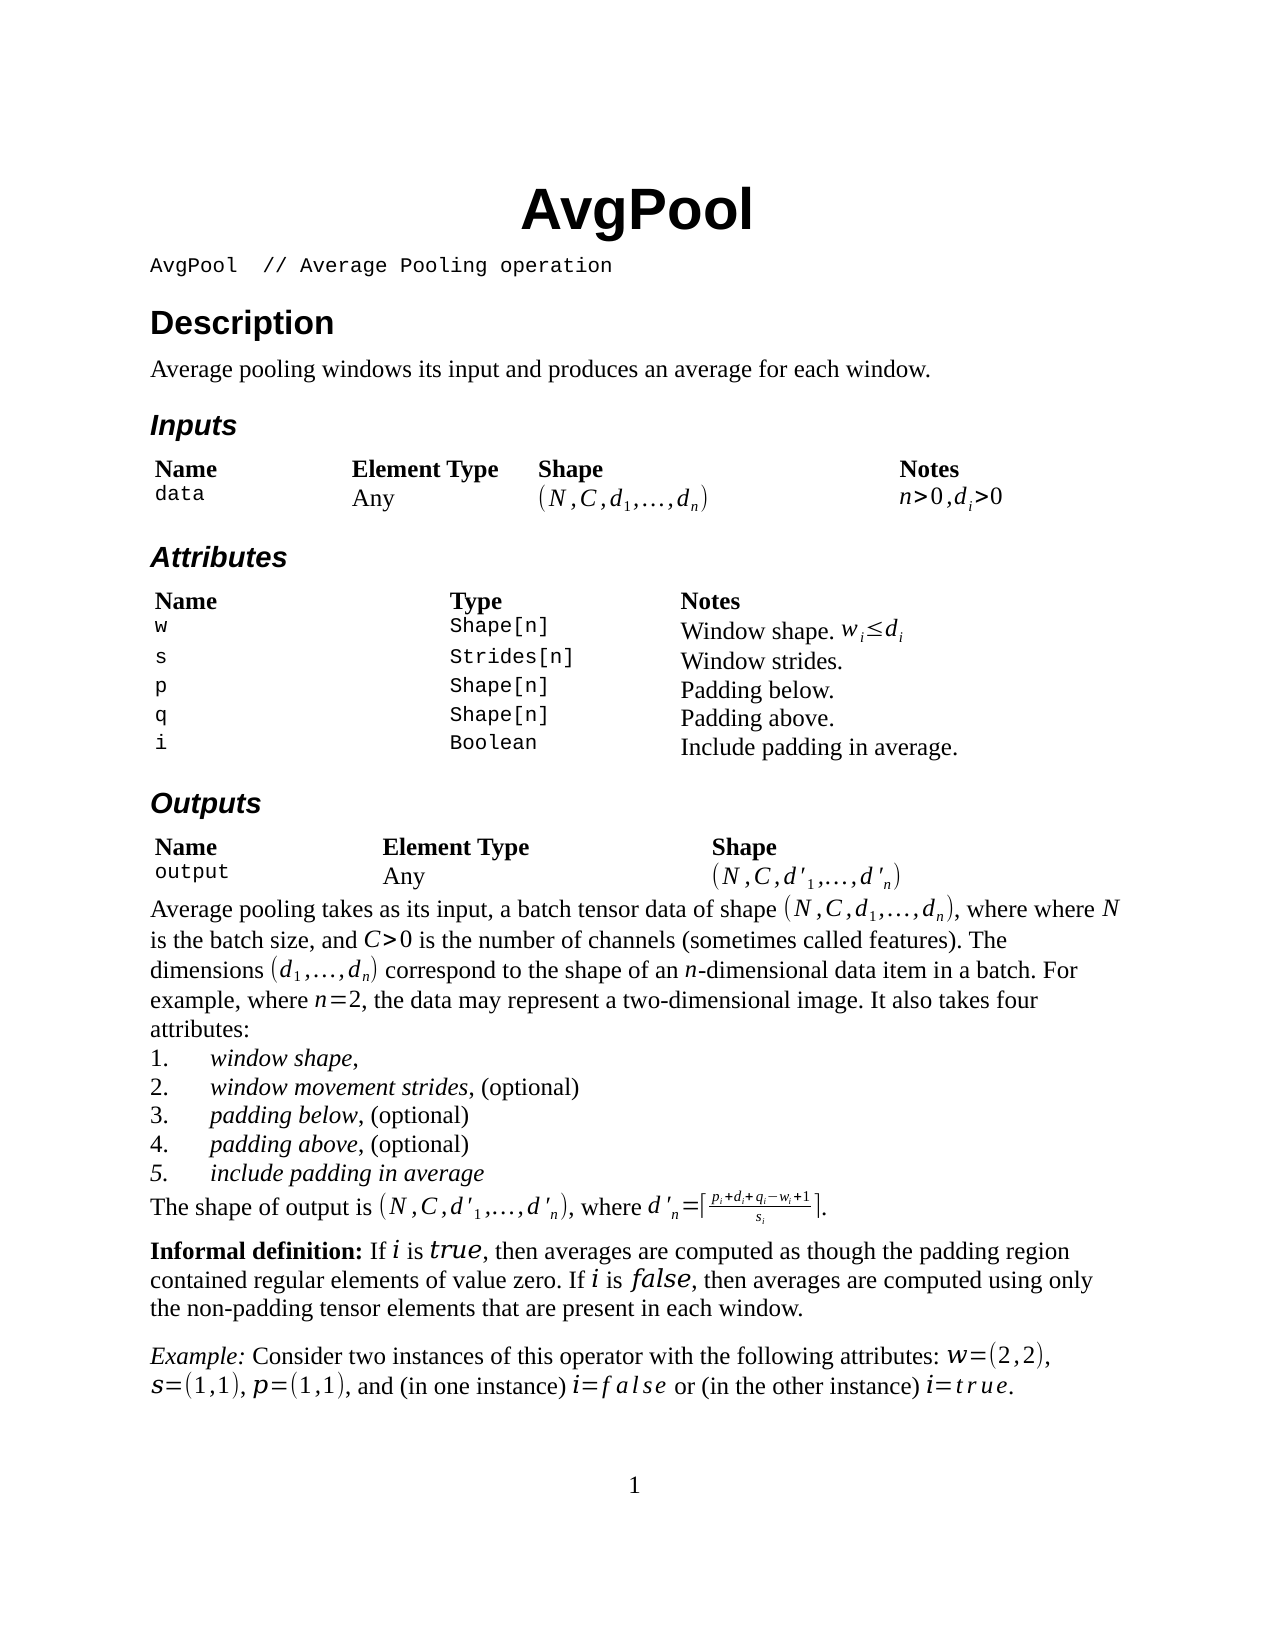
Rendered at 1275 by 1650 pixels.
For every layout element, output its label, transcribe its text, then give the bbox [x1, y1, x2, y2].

text The shape of output is , where . [150, 1187, 1125, 1227]
table_cell [533, 483, 895, 515]
text Example: Consider two instances of this operator with the following attributes: , , , and (in one instance) or (in the other instance) . [150, 1340, 1125, 1400]
table_cell Window strides. [676, 646, 1125, 675]
list window shape, [150, 1043, 1125, 1072]
table_cell data [150, 483, 347, 515]
subtitle Outputs [150, 786, 1125, 819]
table_cell p [150, 675, 445, 703]
text Average pooling windows its input and produces an average for each window. [150, 354, 1125, 383]
list padding above, (optional) [150, 1129, 1125, 1158]
table_cell Any [378, 861, 707, 893]
subtitle Description [150, 303, 1125, 342]
table_cell Padding below. [676, 675, 1125, 703]
table_cell output [150, 861, 378, 893]
subtitle Attributes [150, 540, 1125, 573]
list window movement strides, (optional) [150, 1072, 1125, 1101]
table_cell Strides[n] [445, 646, 676, 675]
text AvgPool // Average Pooling operation [150, 254, 1125, 278]
table_cell Include padding in average. [676, 732, 1125, 761]
table_cell i [150, 732, 445, 761]
table_header Name [150, 832, 378, 861]
table_cell [895, 483, 1125, 515]
table_header Name [150, 454, 347, 483]
table_cell Padding above. [676, 704, 1125, 732]
text Informal definition: If is , then averages are computed as though the padding region contained regular elements of value zero. If is , then averages are computed using only the non-padding tensor elements that are present in each window. [150, 1236, 1125, 1322]
table_header Name [150, 586, 445, 615]
table_header Notes [895, 454, 1125, 483]
list padding below, (optional) [150, 1101, 1125, 1129]
table_cell Shape[n] [445, 704, 676, 732]
table_header Shape [533, 454, 895, 483]
table_cell w [150, 615, 445, 646]
subtitle Inputs [150, 408, 1125, 442]
table_cell Any [347, 483, 533, 515]
list include padding in average [150, 1158, 1125, 1187]
table_cell Shape[n] [445, 675, 676, 703]
table_cell Window shape. [676, 615, 1125, 646]
table_cell Boolean [445, 732, 676, 761]
table_header Type [445, 586, 676, 615]
table_header Element Type [347, 454, 533, 483]
table_header Notes [676, 586, 1125, 615]
text Average pooling takes as its input, a batch tensor data of shape , where where is the batch size, and is the number of channels (sometimes called features). The dimensions correspond to the shape of an -dimensional data item in a batch. For example, where , the data may represent a two-dimensional image. It also takes four attributes: [150, 893, 1125, 1043]
table_cell [707, 861, 1125, 893]
table_header Element Type [378, 832, 707, 861]
title AvgPool [150, 175, 1125, 242]
table_header Shape [707, 832, 1125, 861]
table_cell s [150, 646, 445, 675]
table_cell Shape[n] [445, 615, 676, 646]
table_cell q [150, 704, 445, 732]
